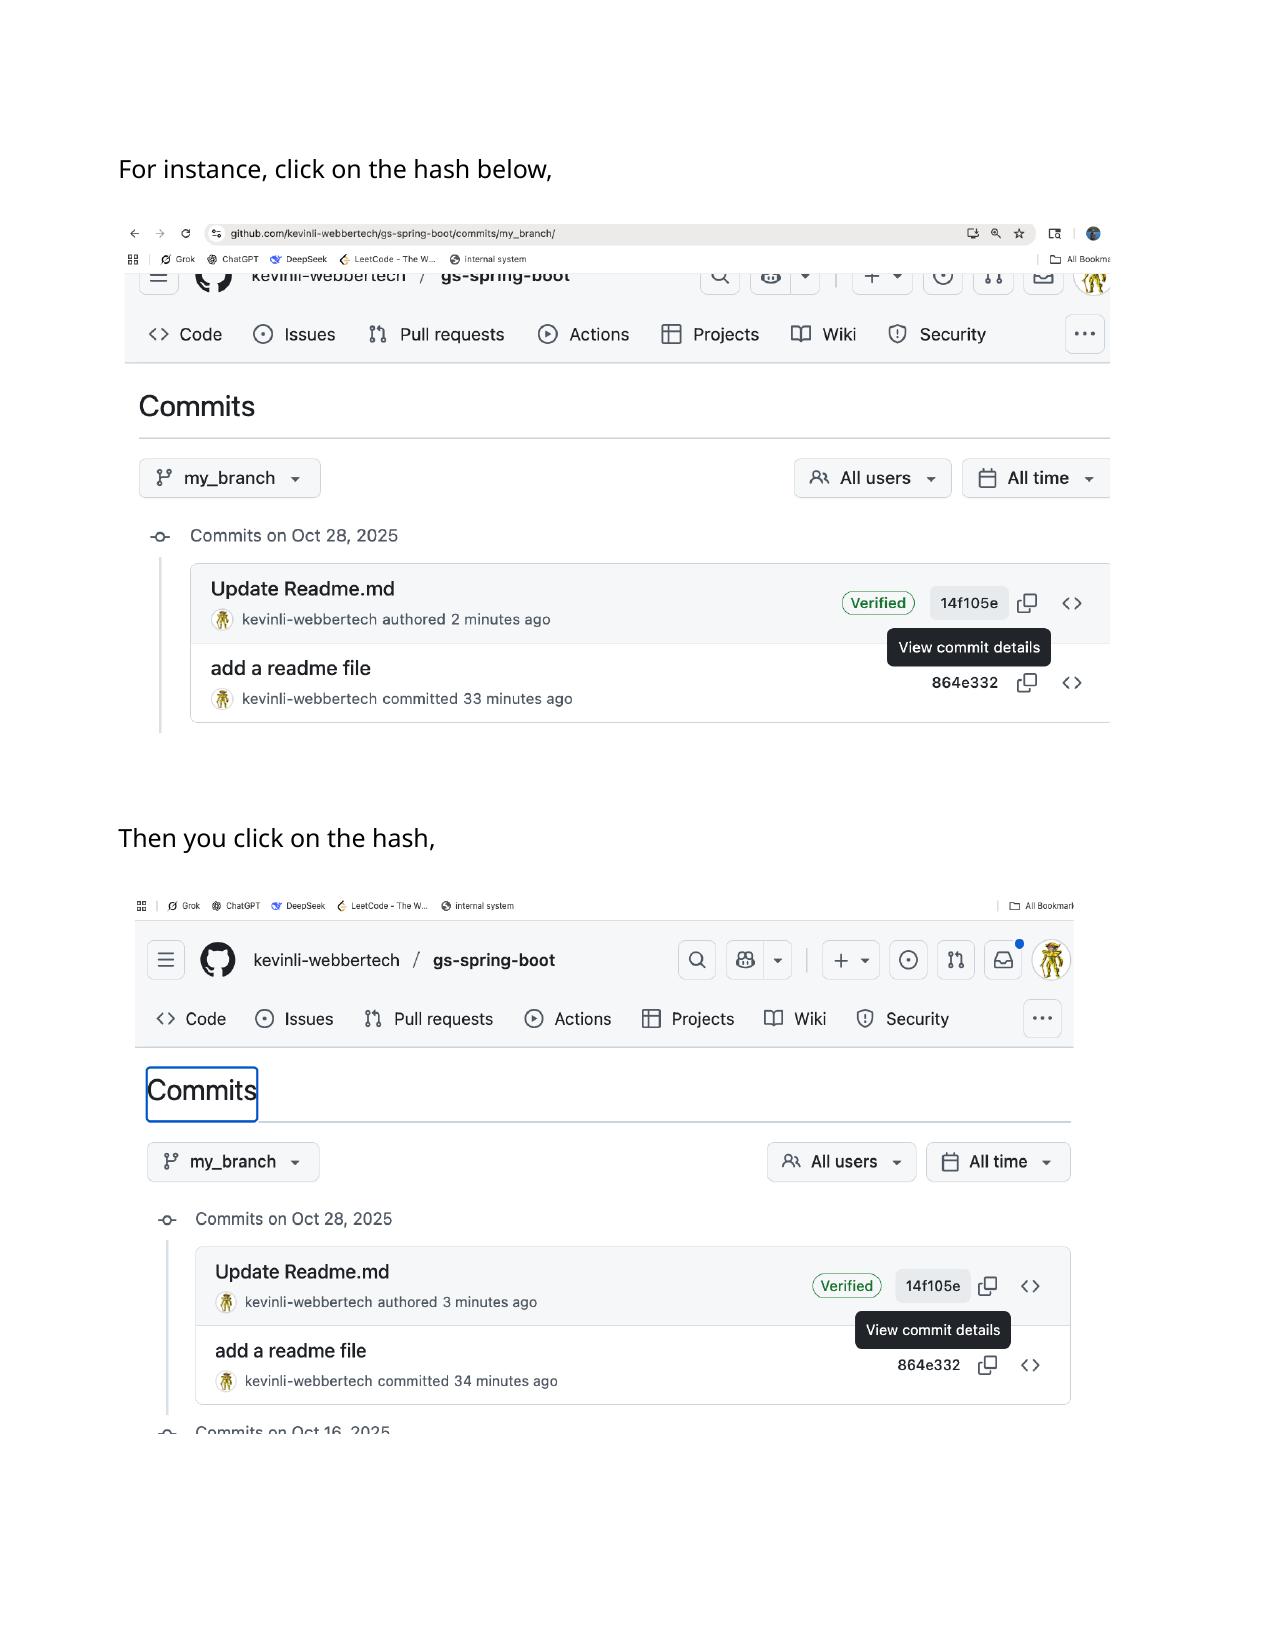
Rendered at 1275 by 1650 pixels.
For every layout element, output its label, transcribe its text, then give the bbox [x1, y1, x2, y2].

picture [135, 898, 1074, 1434]
picture [124, 224, 1111, 738]
text For instance, click on the hash below, [118, 152, 1157, 186]
text Then you click on the hash, [118, 820, 1157, 854]
